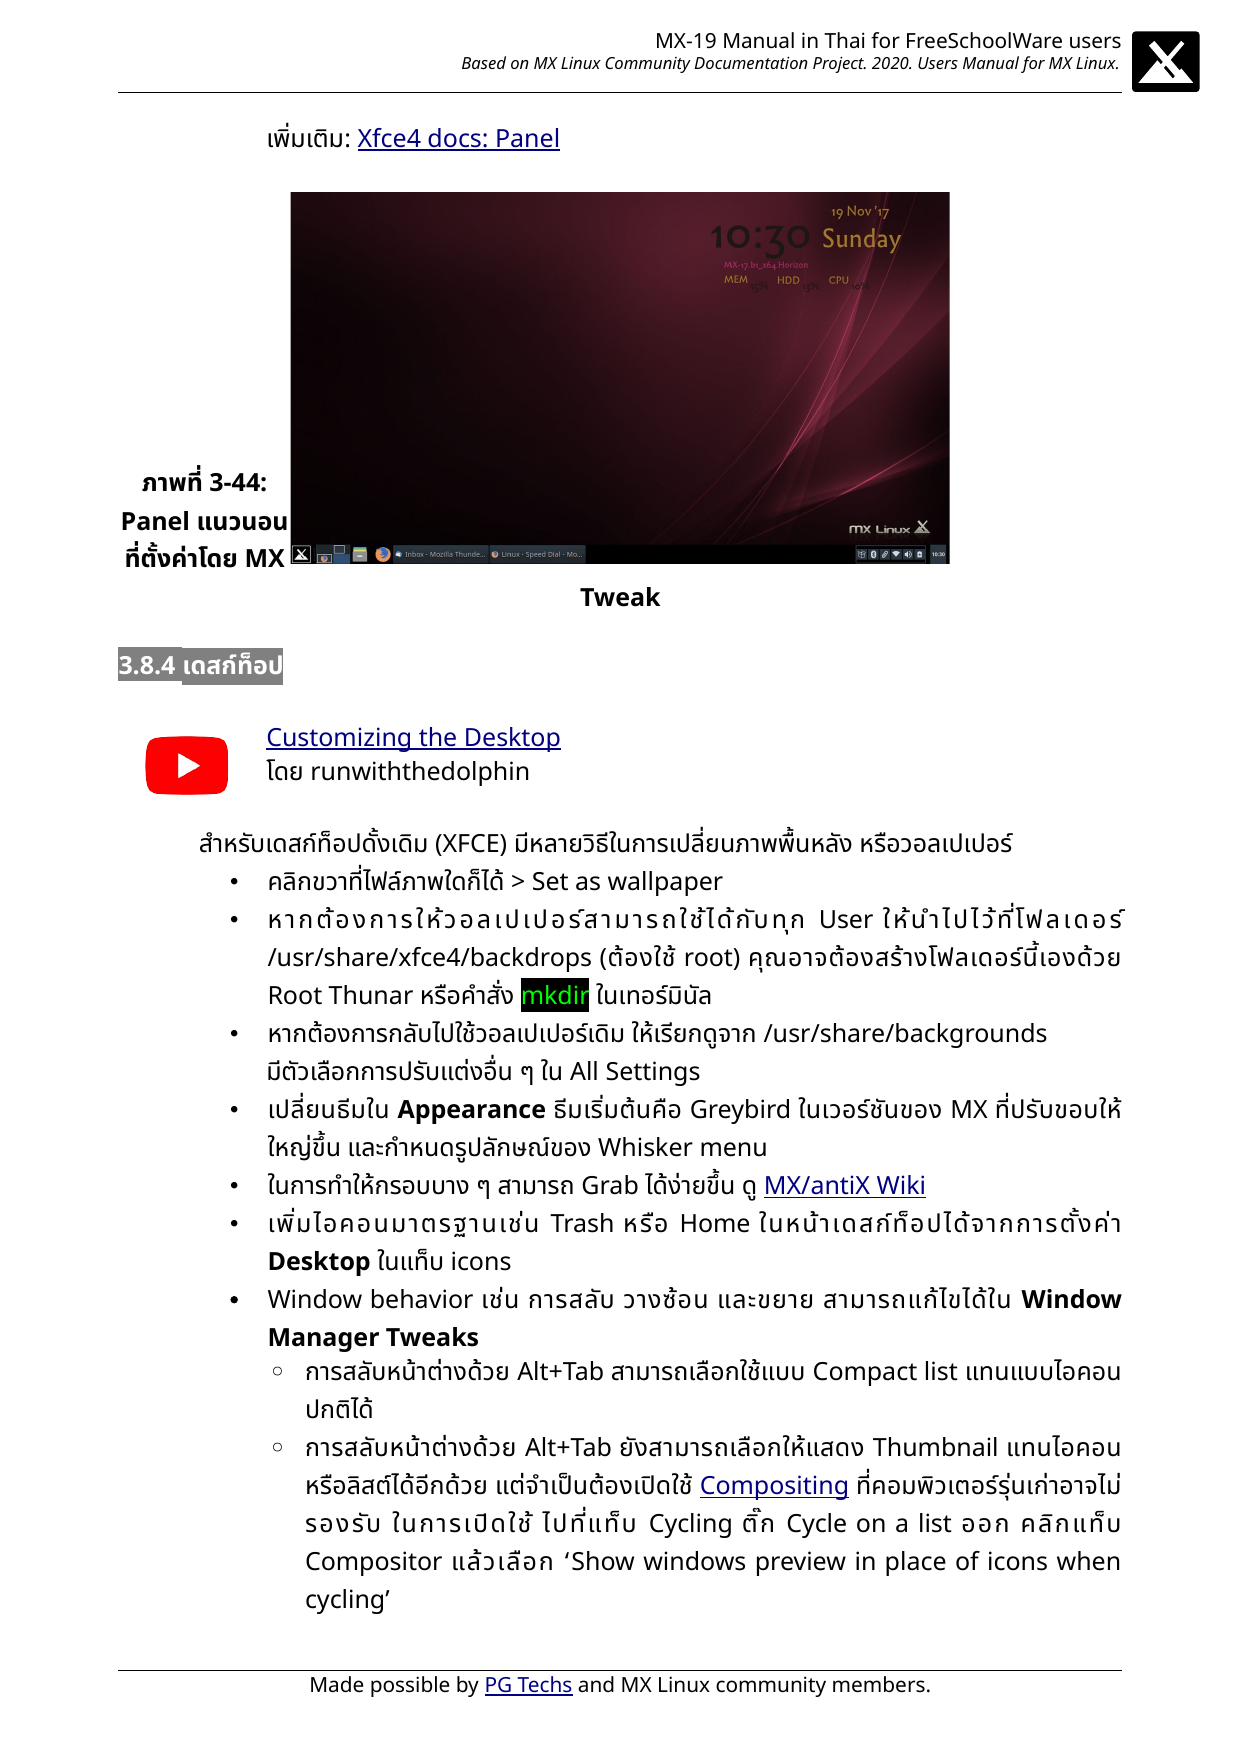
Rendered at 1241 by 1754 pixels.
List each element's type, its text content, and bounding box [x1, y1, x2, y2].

list การสลับหน้าต่างด้วย Alt+Tab สามารถเลือกใช้แบบ Compact list แทนแบบไอคอนปกติได้ [267, 1354, 1122, 1430]
text ภาพที่ 3-44: Panel แนวนอนที่ตั้งค่าโดย MX Tweak [118, 465, 1122, 613]
text เพิ่มเติม: Xfce4 docs: Panel [118, 121, 1122, 158]
text โดย runwiththedolphin [229, 753, 1122, 791]
list คลิกขวาที่ไฟล์ภาพใดก็ได้ > Set as wallpaper [230, 863, 1122, 902]
list Window behavior เช่น การสลับ วางซ้อน และขยาย สามารถแก้ไขได้ใน Window Manager Tweaks [230, 1282, 1122, 1354]
text Customizing the Desktop [118, 719, 1122, 753]
list ในการทำให้กรอบบาง ๆ สามารถ Grab ได้ง่ายขึ้น ดู MX/antiX Wiki [230, 1168, 1122, 1206]
list การสลับหน้าต่างด้วย Alt+Tab ยังสามารถเลือกให้แสดง Thumbnail แทนไอคอนหรือลิสต์ได้อีกด้วย แต่จำเป็นต้องเปิดใช้ Compositing ที่คอมพิวเตอร์รุ่นเก่าอาจไม่รองรับ ในการเปิดใช้ ไปที่แท็บ Cycling ติ๊ก Cycle on a list ออก คลิกแท็บ Compositor แล้วเลือก ‘Show windows preview in place of icons when cycling’ [267, 1430, 1122, 1616]
text สำหรับเดสก์ท็อปดั้งเดิม (XFCE) มีหลายวิธีในการเปลี่ยนภาพพื้นหลัง หรือวอลเปเปอร์ [118, 826, 1122, 863]
list หากต้องการให้วอลเปเปอร์สามารถใช้ได้กับทุก User ให้นำไปไว้ที่โฟลเดอร์ /usr/share/xfce4/backdrops (ต้องใช้ root) คุณอาจต้องสร้างโฟลเดอร์นี้เองด้วย Root Thunar หรือคำสั่ง mkdir ในเทอร์มินัล [230, 902, 1122, 1016]
picture [145, 736, 229, 795]
list เพิ่มไอคอนมาตรฐานเช่น Trash หรือ Home ในหน้าเดสก์ท็อปได้จากการตั้งค่า Desktop ในแท็บ icons [230, 1206, 1122, 1282]
list เปลี่ยนธีมใน Appearance ธีมเริ่มต้นคือ Greybird ในเวอร์ชันของ MX ที่ปรับขอบให้ใหญ่ขึ้น และกำหนดรูปลักษณ์ของ Whisker menu [230, 1092, 1122, 1168]
text [118, 753, 145, 791]
text มีตัวเลือกการปรับแต่งอื่น ๆ ใน All Settings [118, 1054, 1122, 1092]
picture [290, 192, 950, 564]
text 3.8.4 เดสก์ท็อป [118, 647, 1122, 685]
list หากต้องการกลับไปใช้วอลเปเปอร์เดิม ให้เรียกดูจาก /usr/share/backgrounds [230, 1016, 1122, 1054]
